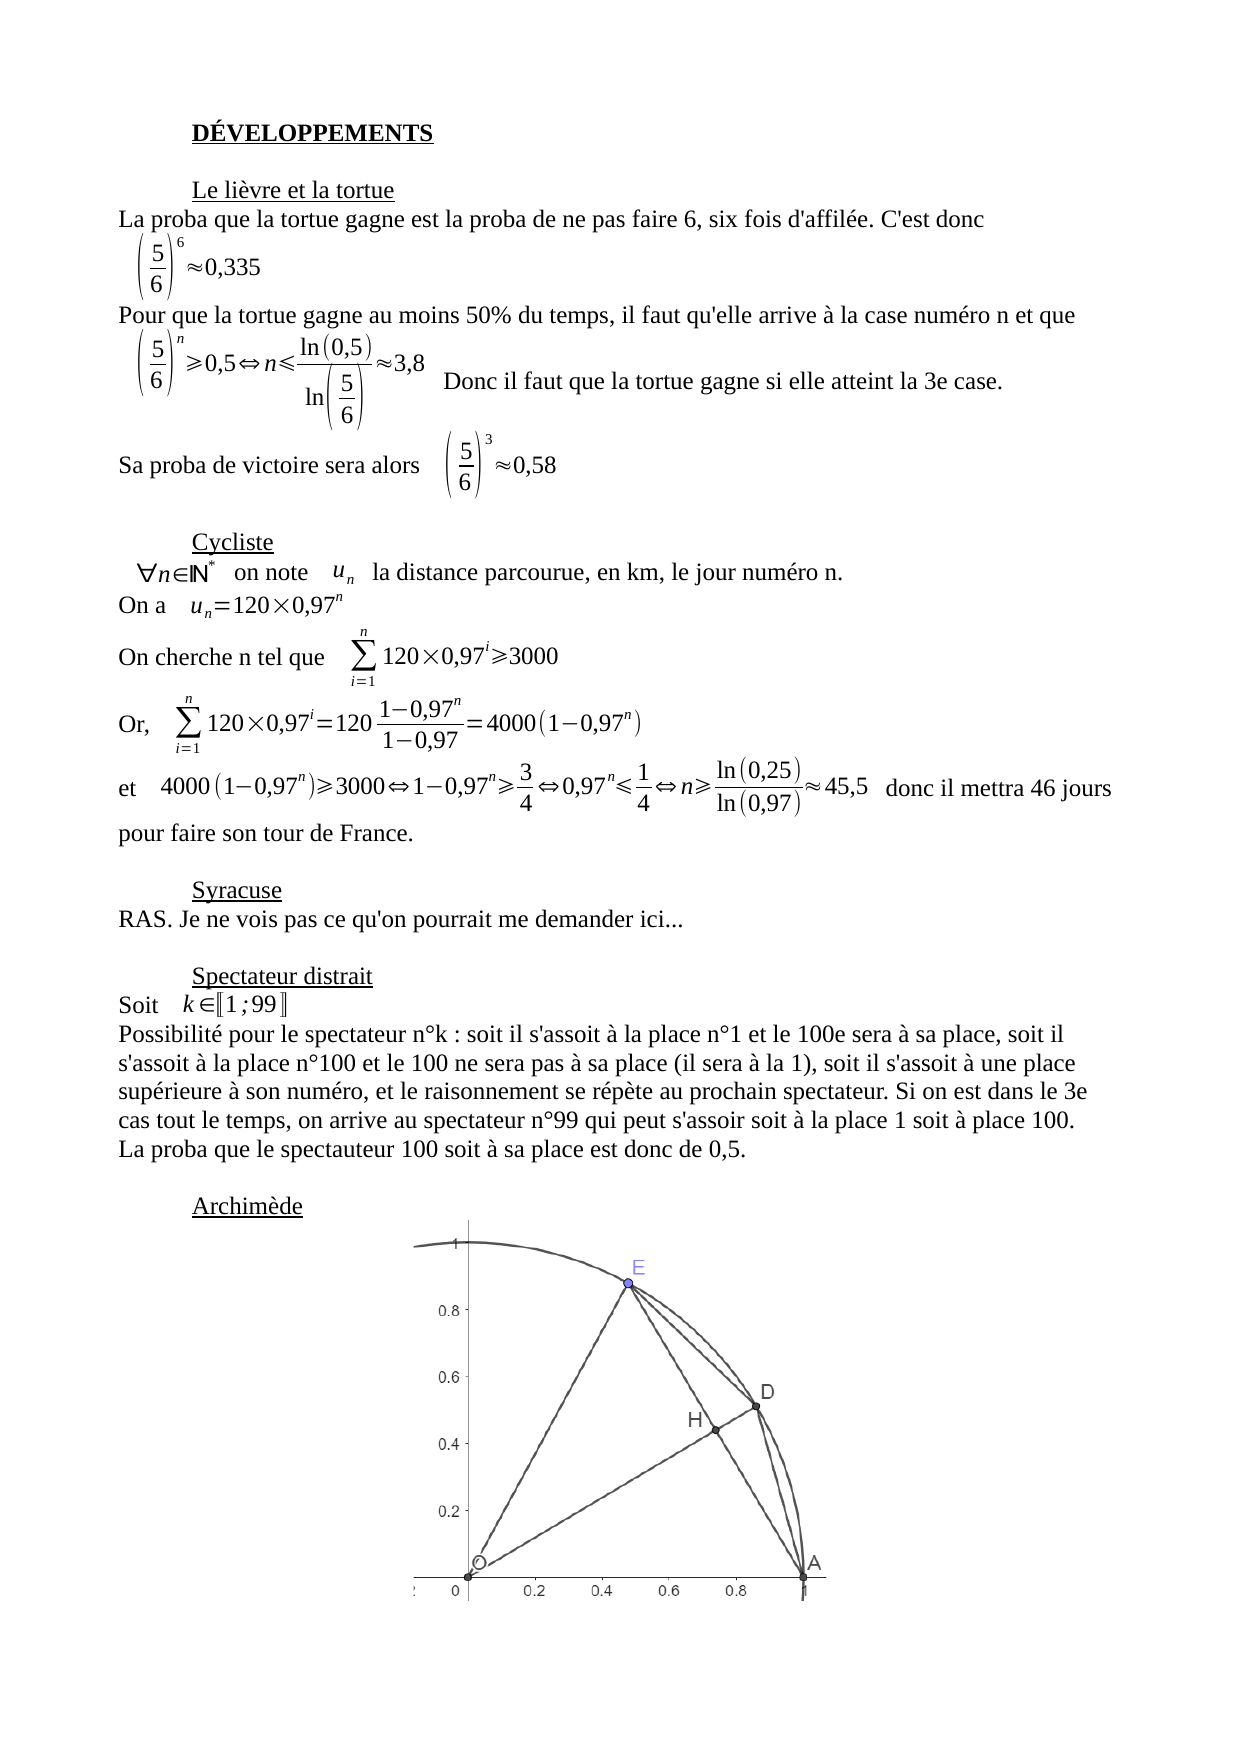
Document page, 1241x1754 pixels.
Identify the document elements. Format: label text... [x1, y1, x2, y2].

text La proba que la tortue gagne est la proba de ne pas faire 6, six fois d'affilée. C'est donc [118, 204, 1122, 301]
text Syracuse [118, 875, 1122, 904]
text Pour que la tortue gagne au moins 50% du temps, il faut qu'elle arrive à la case numéro n et que [118, 301, 1122, 329]
text RAS. Je ne vois pas ce qu'on pourrait me demander ici... [118, 904, 1122, 933]
text Le lièvre et la tortue [118, 176, 1122, 204]
text Spectateur distrait [118, 961, 1122, 990]
text Donc il faut que la tortue gagne si elle atteint la 3e case. [118, 329, 1122, 431]
text On a [118, 587, 1122, 622]
text On cherche n tel que [118, 622, 1122, 689]
picture [413, 1220, 827, 1601]
text Or, [118, 689, 1122, 757]
text Possibilité pour le spectateur n°k : soit il s'assoit à la place n°1 et le 100e sera à sa place, soit il s'assoit à la place n°100 et le 100 ne sera pas à sa place (il sera à la 1), soit il s'assoit à une place supérieure à son numéro, et le raisonnement se répète au prochain spectateur. Si on est dans le 3e cas tout le temps, on arrive au spectateur n°99 qui peut s'assoir soit à la place 1 soit à place 100. [118, 1019, 1122, 1134]
text et donc il mettra 46 jours pour faire son tour de France. [118, 757, 1122, 846]
text Sa proba de victoire sera alors [118, 431, 1122, 498]
text on note la distance parcourue, en km, le jour numéro n. [118, 556, 1122, 587]
text La proba que le spectauteur 100 soit à sa place est donc de 0,5. [118, 1134, 1122, 1163]
text DÉVELOPPEMENTS [118, 118, 1122, 147]
text Soit [118, 990, 1122, 1019]
text Archimède [118, 1191, 1122, 1220]
text Cycliste [118, 527, 1122, 556]
